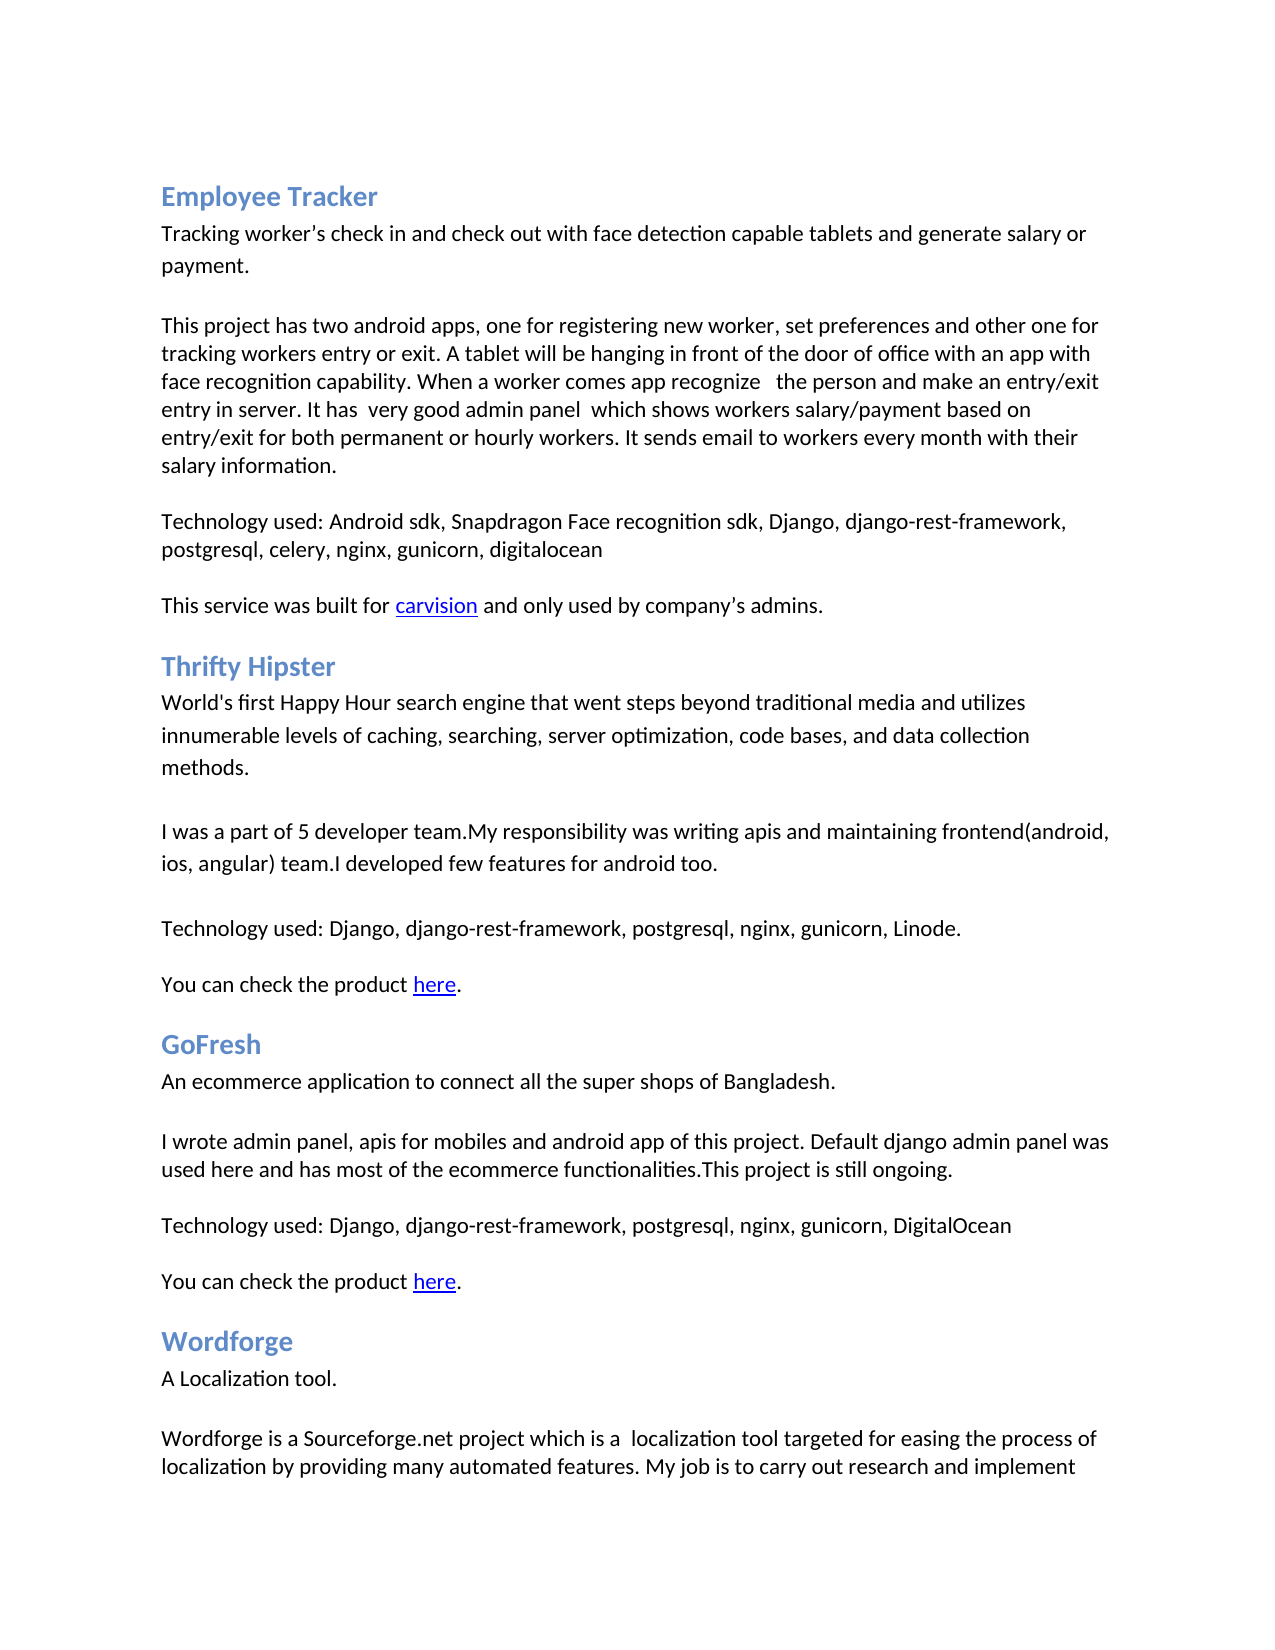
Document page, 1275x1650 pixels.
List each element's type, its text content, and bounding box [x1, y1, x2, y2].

table_cell Wordforge A Localization tool. Wordforge is a Sourceforge.net project which is a localization tool targeted for easing the process of localization by providing many automated features. My job is to carry out research and implement [150, 1323, 1125, 1480]
table_cell Employee Tracker Tracking worker’s check in and check out with face detection capable tablets and generate salary or payment. This project has two android apps, one for registering new worker, set preferences and other one for tracking workers entry or exit. A tablet will be hanging in front of the door of office with an app with face recognition capability. When a worker comes app recognize the person and make an entry/exit entry in server. It has very good admin panel which shows workers salary/payment based on entry/exit for both permanent or hourly workers. It sends email to workers every month with their salary information. Technology used: Android sdk, Snapdragon Face recognition sdk, Django, django-rest-framework, postgresql, celery, nginx, gunicorn, digitalocean This service was built for carvision and only used by company’s admins. [150, 178, 1125, 648]
table_cell GoFresh An ecommerce application to connect all the super shops of Bangladesh. I wrote admin panel, apis for mobiles and android app of this project. Default django admin panel was used here and has most of the ecommerce functionalities.This project is still ongoing. Technology used: Django, django-rest-framework, postgresql, nginx, gunicorn, DigitalOcean You can check the product here. [150, 1026, 1125, 1323]
table_cell [150, 150, 1125, 178]
table_cell Thrifty Hipster World's first Happy Hour search engine that went steps beyond traditional media and utilizes innumerable levels of caching, searching, server optimization, code bases, and data collection methods. I was a part of 5 developer team.My responsibility was writing apis and maintaining frontend(android, ios, angular) team.I developed few features for android too. Technology used: Django, django-rest-framework, postgresql, nginx, gunicorn, Linode. You can check the product here. [150, 648, 1125, 1026]
